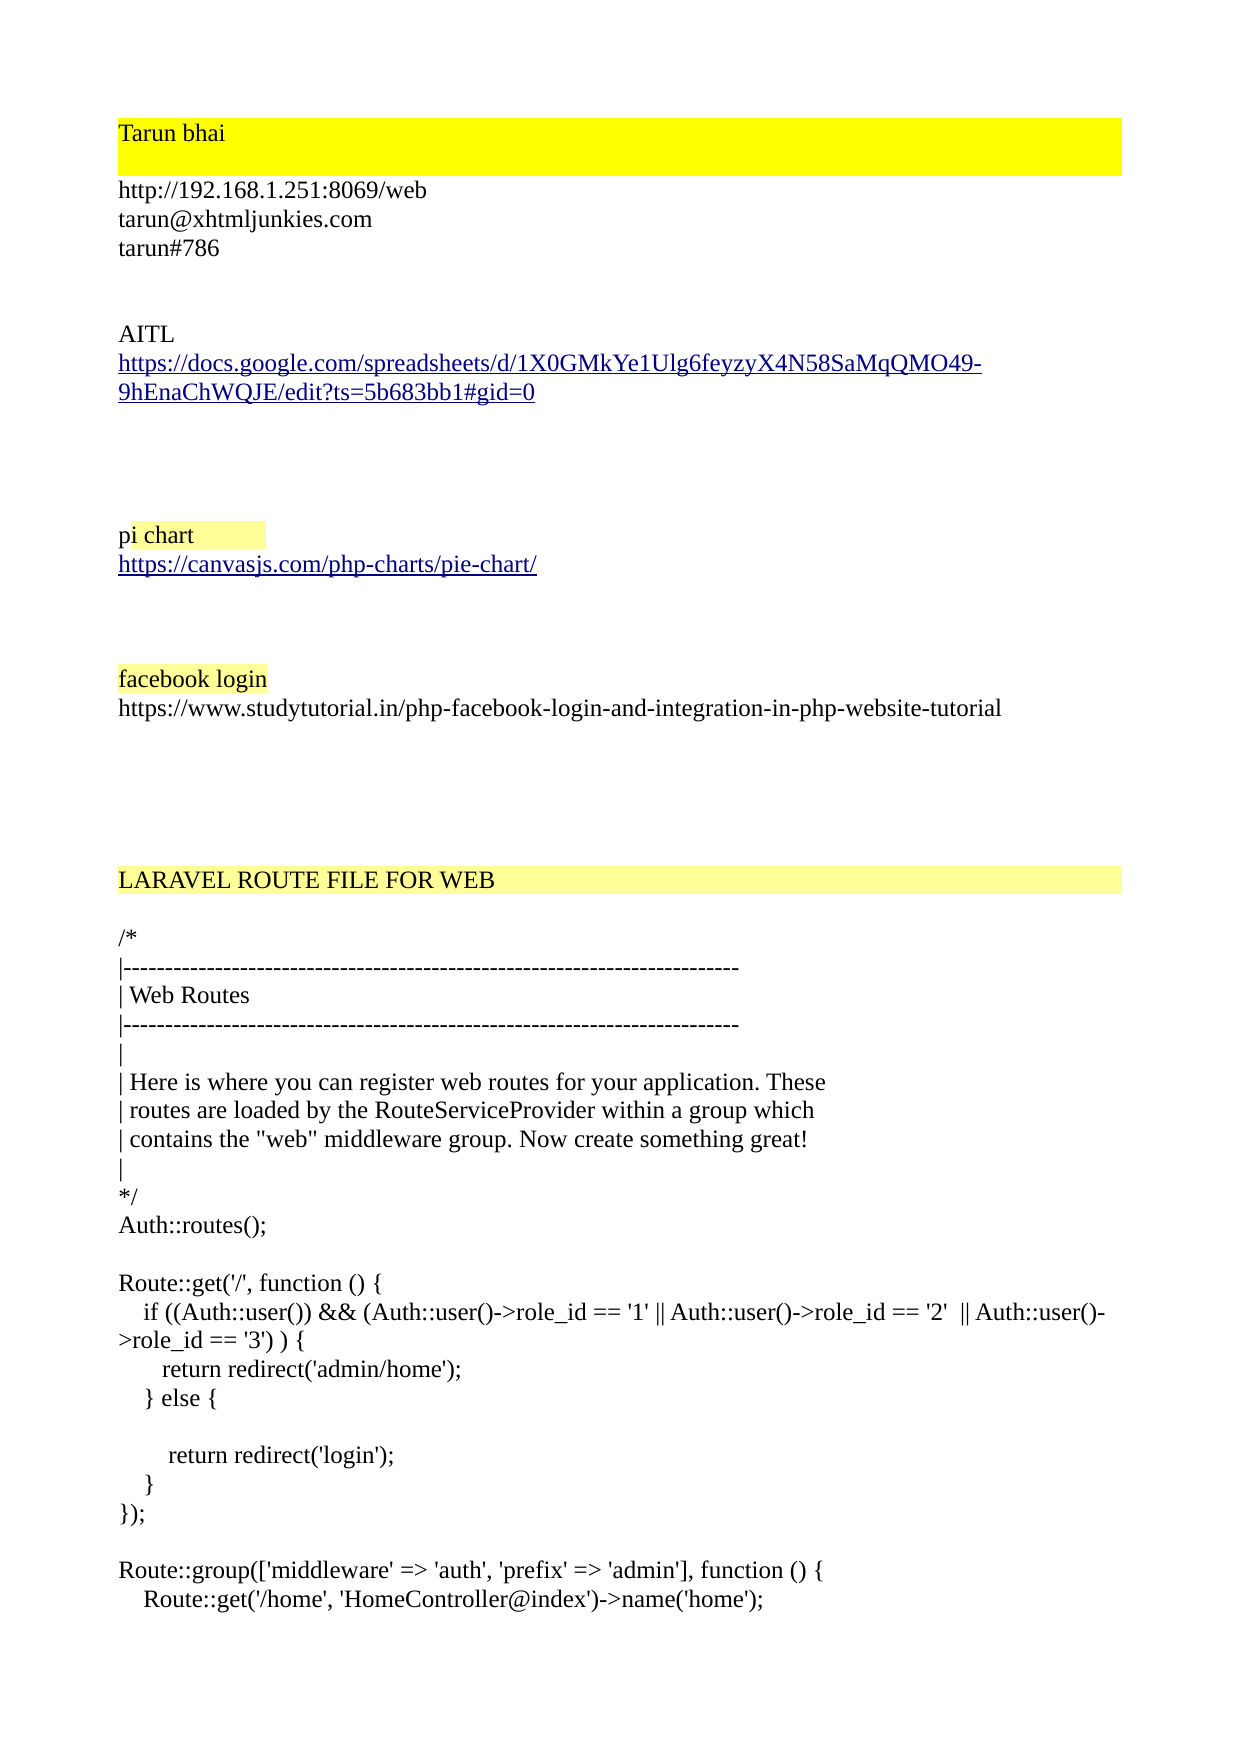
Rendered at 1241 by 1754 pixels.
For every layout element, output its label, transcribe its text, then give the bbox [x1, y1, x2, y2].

text return redirect('admin/home'); [118, 1354, 1122, 1383]
text https://www.studytutorial.in/php-facebook-login-and-integration-in-php-website-tutorial [118, 693, 1122, 722]
text https://canvasjs.com/php-charts/pie-chart/ [118, 549, 1122, 578]
text Route::group(['middleware' => 'auth', 'prefix' => 'admin'], function () { [118, 1556, 1122, 1584]
text https://docs.google.com/spreadsheets/d/1X0GMkYe1Ulg6feyzyX4N58SaMqQMO49-9hEnaChWQJE/edit?ts=5b683bb1#gid=0 [118, 348, 1122, 406]
text } else { [118, 1383, 1122, 1412]
text LARAVEL ROUTE FILE FOR WEB [118, 866, 1122, 894]
text facebook login [118, 664, 1122, 693]
text */ [118, 1182, 1122, 1211]
text |-------------------------------------------------------------------------- [118, 952, 1122, 981]
text | Here is where you can register web routes for your application. These [118, 1067, 1122, 1096]
text } [118, 1469, 1122, 1498]
text Auth::routes(); [118, 1211, 1122, 1239]
text | Web Routes [118, 981, 1122, 1009]
text | [118, 1038, 1122, 1067]
text pi chart [118, 521, 1122, 549]
text return redirect('login'); [118, 1441, 1122, 1469]
text | contains the "web" middleware group. Now create something great! [118, 1124, 1122, 1153]
text | [118, 1153, 1122, 1182]
text Route::get('/home', 'HomeController@index')->name('home'); [118, 1584, 1122, 1613]
text }); [118, 1498, 1122, 1527]
text |-------------------------------------------------------------------------- [118, 1009, 1122, 1038]
text tarun#786 [118, 233, 1122, 262]
text /* [118, 923, 1122, 952]
text Route::get('/', function () { [118, 1268, 1122, 1297]
text tarun@xhtmljunkies.com [118, 204, 1122, 233]
text Tarun bhai [118, 118, 1122, 147]
text | routes are loaded by the RouteServiceProvider within a group which [118, 1096, 1122, 1124]
text if ((Auth::user()) && (Auth::user()->role_id == '1' || Auth::user()->role_id == '2' || Auth::user()->role_id == '3') ) { [118, 1297, 1122, 1354]
text AITL [118, 319, 1122, 348]
text http://192.168.1.251:8069/web [118, 176, 1122, 204]
